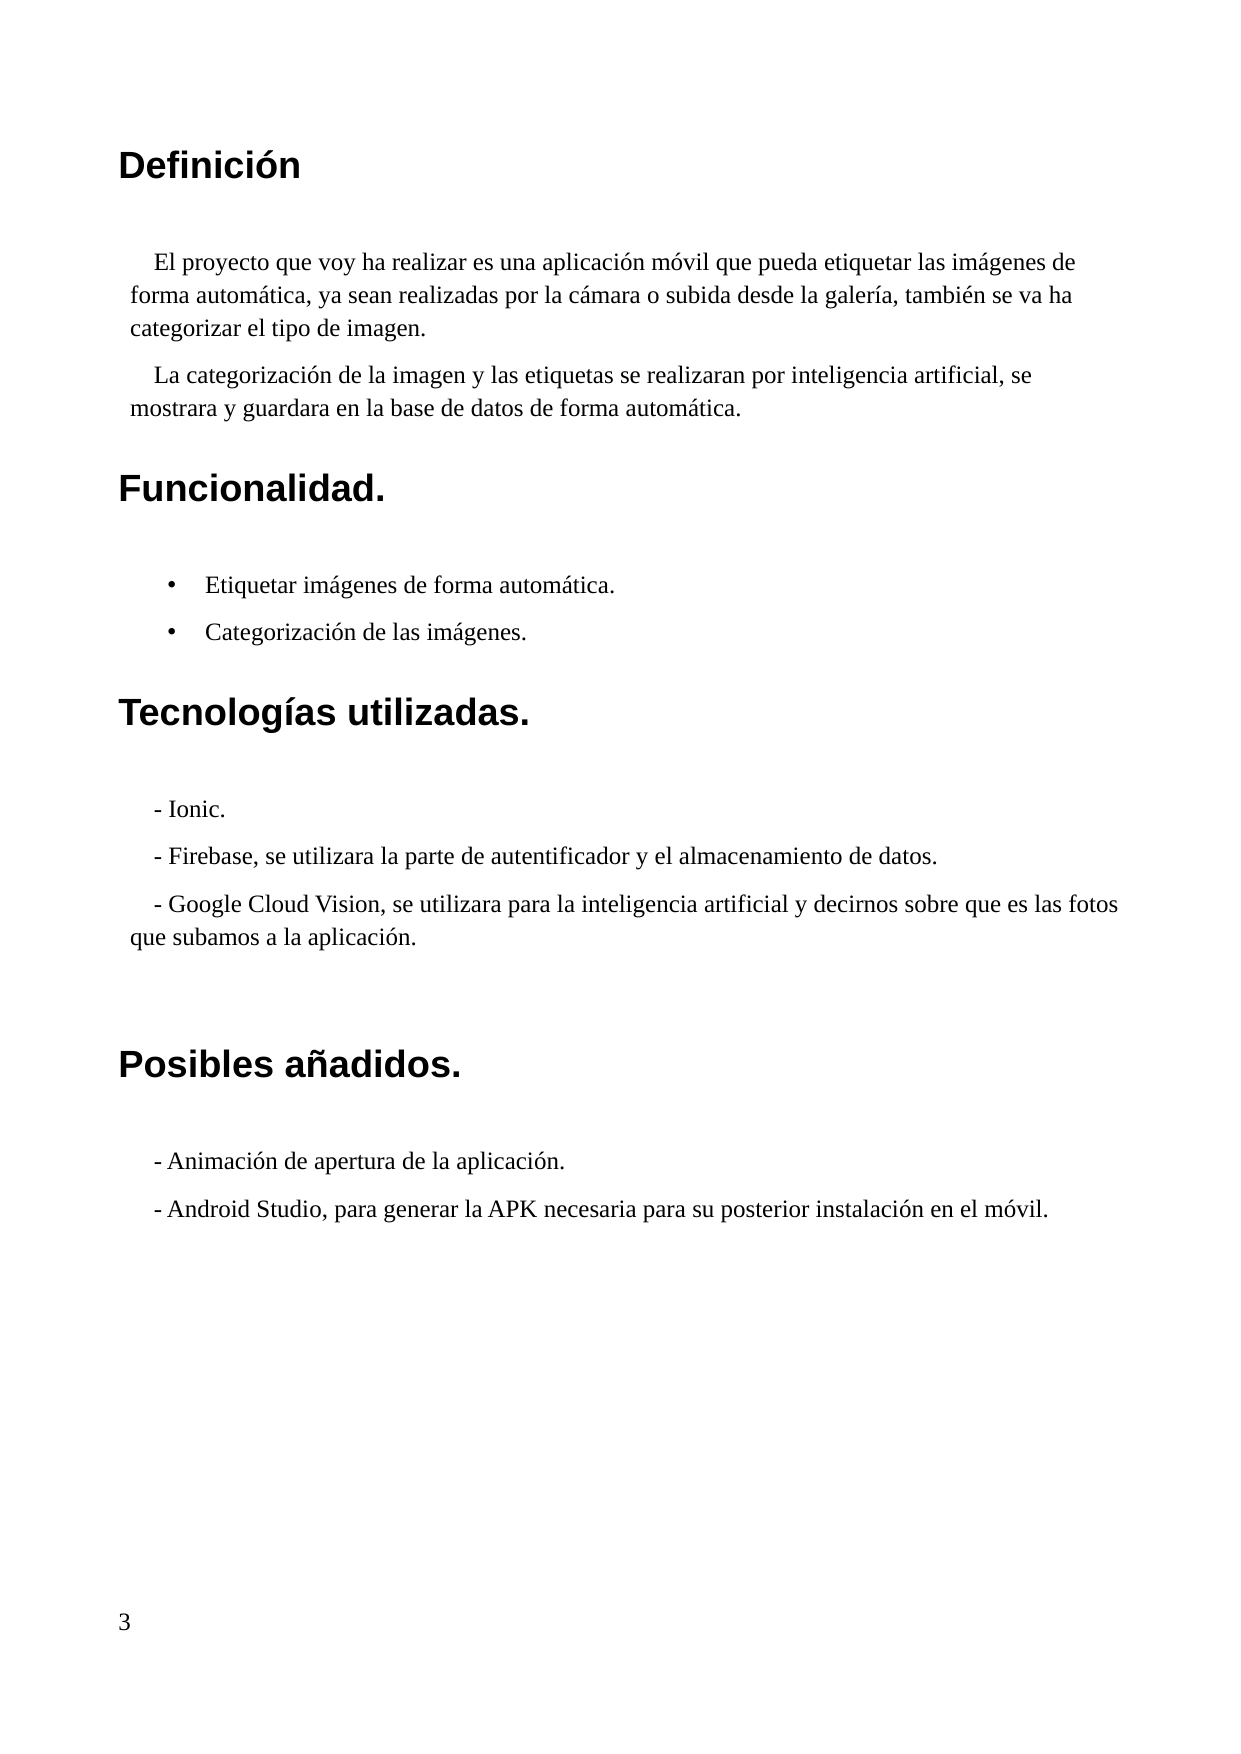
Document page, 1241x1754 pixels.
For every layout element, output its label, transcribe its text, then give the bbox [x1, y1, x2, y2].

text - Animación de apertura de la aplicación. [130, 1146, 1122, 1175]
text - Firebase, se utilizara la parte de autentificador y el almacenamiento de datos. [130, 841, 1122, 870]
text - Ionic. [130, 794, 1122, 823]
subtitle Posibles añadidos. [118, 1042, 1122, 1086]
text - Google Cloud Vision, se utilizara para la inteligencia artificial y decirnos sobre que es las fotos que subamos a la aplicación. [130, 889, 1122, 951]
text El proyecto que voy ha realizar es una aplicación móvil que pueda etiquetar las imágenes de forma automática, ya sean realizadas por la cámara o subida desde la galería, también se va ha categorizar el tipo de imagen. [130, 247, 1122, 342]
list Etiquetar imágenes de forma automática. [167, 570, 1122, 599]
subtitle Funcionalidad. [118, 466, 1122, 510]
list Categorización de las imágenes. [167, 617, 1122, 646]
subtitle Tecnologías utilizadas. [118, 690, 1122, 734]
subtitle Definición [118, 143, 1122, 187]
text La categorización de la imagen y las etiquetas se realizaran por inteligencia artificial, se mostrara y guardara en la base de datos de forma automática. [130, 361, 1122, 422]
text - Android Studio, para generar la APK necesaria para su posterior instalación en el móvil. [130, 1194, 1122, 1222]
